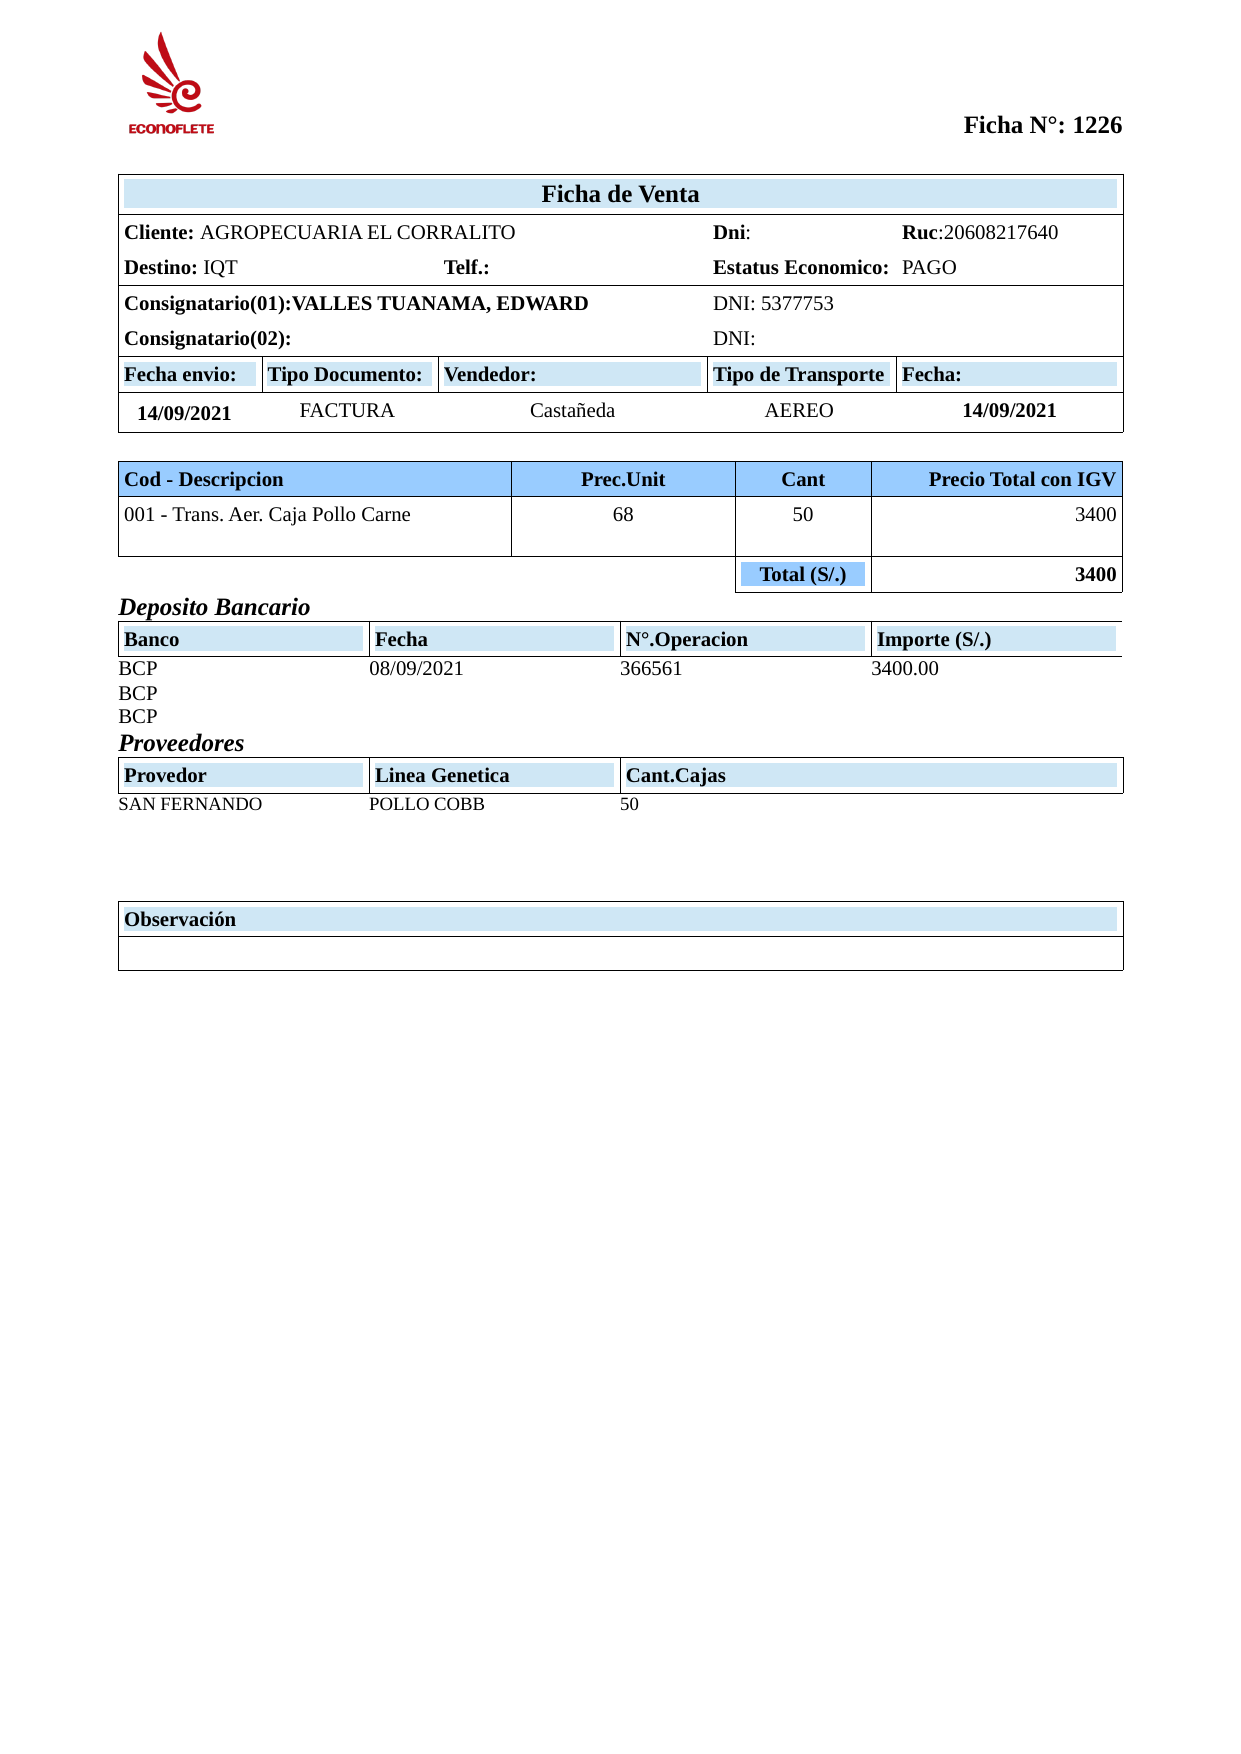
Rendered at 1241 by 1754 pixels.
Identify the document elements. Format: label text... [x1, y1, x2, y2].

table_cell [620, 705, 871, 728]
table_cell FACTURA [262, 393, 438, 432]
table_cell Total (S/.) [736, 557, 871, 592]
table_header Cod - Descripcion [119, 462, 511, 496]
picture [118, 31, 225, 134]
table_cell SAN FERNANDO [118, 794, 369, 814]
table_cell Destino: IQT [119, 249, 438, 285]
table_cell Fecha: [897, 357, 1123, 392]
table_cell BCP [118, 705, 369, 728]
table_cell Consignatario(02): [119, 321, 707, 356]
table_cell [369, 815, 620, 836]
table_header Observación [119, 902, 1123, 936]
table_cell BCP [118, 657, 369, 680]
table_header Provedor [119, 758, 369, 793]
table_header Importe (S/.) [872, 622, 1122, 656]
table_cell Estatus Economico: [707, 249, 896, 285]
table_cell [369, 680, 620, 704]
table_cell AEREO [707, 393, 896, 432]
table_cell DNI: 5377753 [707, 286, 1123, 321]
table_cell Consignatario(01):VALLES TUANAMA, EDWARD [119, 286, 707, 321]
table_header Prec.Unit [512, 462, 735, 496]
table_cell 50 [620, 794, 1123, 814]
table_cell [871, 680, 1122, 704]
table_cell [118, 557, 511, 592]
table_cell Vendedor: [439, 357, 707, 392]
table_cell [511, 557, 735, 592]
table_cell [369, 836, 620, 858]
table_header Cant [736, 462, 871, 496]
table_cell 3400 [872, 557, 1122, 592]
table_cell [620, 836, 1123, 858]
table_cell 14/09/2021 [896, 393, 1123, 432]
text Deposito Bancario [118, 592, 1122, 621]
table_cell [620, 879, 1123, 901]
table_cell Ruc:20608217640 [896, 215, 1123, 249]
table_header Ficha de Venta [119, 175, 1123, 214]
table_cell [118, 879, 369, 901]
table_cell 001 - Trans. Aer. Caja Pollo Carne [119, 497, 511, 556]
table_cell [119, 937, 1123, 969]
table_cell [369, 858, 620, 879]
table_cell [118, 836, 369, 858]
table_cell 08/09/2021 [369, 657, 620, 680]
table_cell 366561 [620, 657, 871, 680]
table_cell 50 [736, 497, 871, 556]
table_cell Telf.: [438, 249, 707, 285]
table_cell 3400 [872, 497, 1122, 556]
table_cell [620, 858, 1123, 879]
table_cell POLLO COBB [369, 794, 620, 814]
table_header Precio Total con IGV [872, 462, 1122, 496]
table_cell [118, 815, 369, 836]
table_cell Fecha envio: [119, 357, 262, 392]
table_cell [871, 705, 1122, 728]
table_cell 68 [512, 497, 735, 556]
table_cell DNI: [707, 321, 1123, 356]
table_cell [369, 879, 620, 901]
table_header Linea Genetica [370, 758, 620, 793]
table_header N°.Operacion [621, 622, 871, 656]
table_header Cant.Cajas [621, 758, 1123, 793]
table_cell Tipo de Transporte [708, 357, 896, 392]
table_cell Cliente: AGROPECUARIA EL CORRALITO [119, 215, 707, 249]
table_cell 14/09/2021 [119, 393, 262, 432]
table_cell [620, 815, 1123, 836]
table_header Fecha [370, 622, 620, 656]
table_cell Tipo Documento: [263, 357, 438, 392]
table_cell PAGO [896, 249, 1123, 285]
table_cell Dni: [707, 215, 896, 249]
table_cell 3400.00 [871, 657, 1122, 680]
table_cell Castañeda [438, 393, 707, 432]
table_cell [369, 705, 620, 728]
table_cell BCP [118, 680, 369, 704]
text Proveedores [118, 728, 1122, 757]
table_cell [118, 858, 369, 879]
table_header Banco [119, 622, 369, 656]
table_cell [620, 680, 871, 704]
